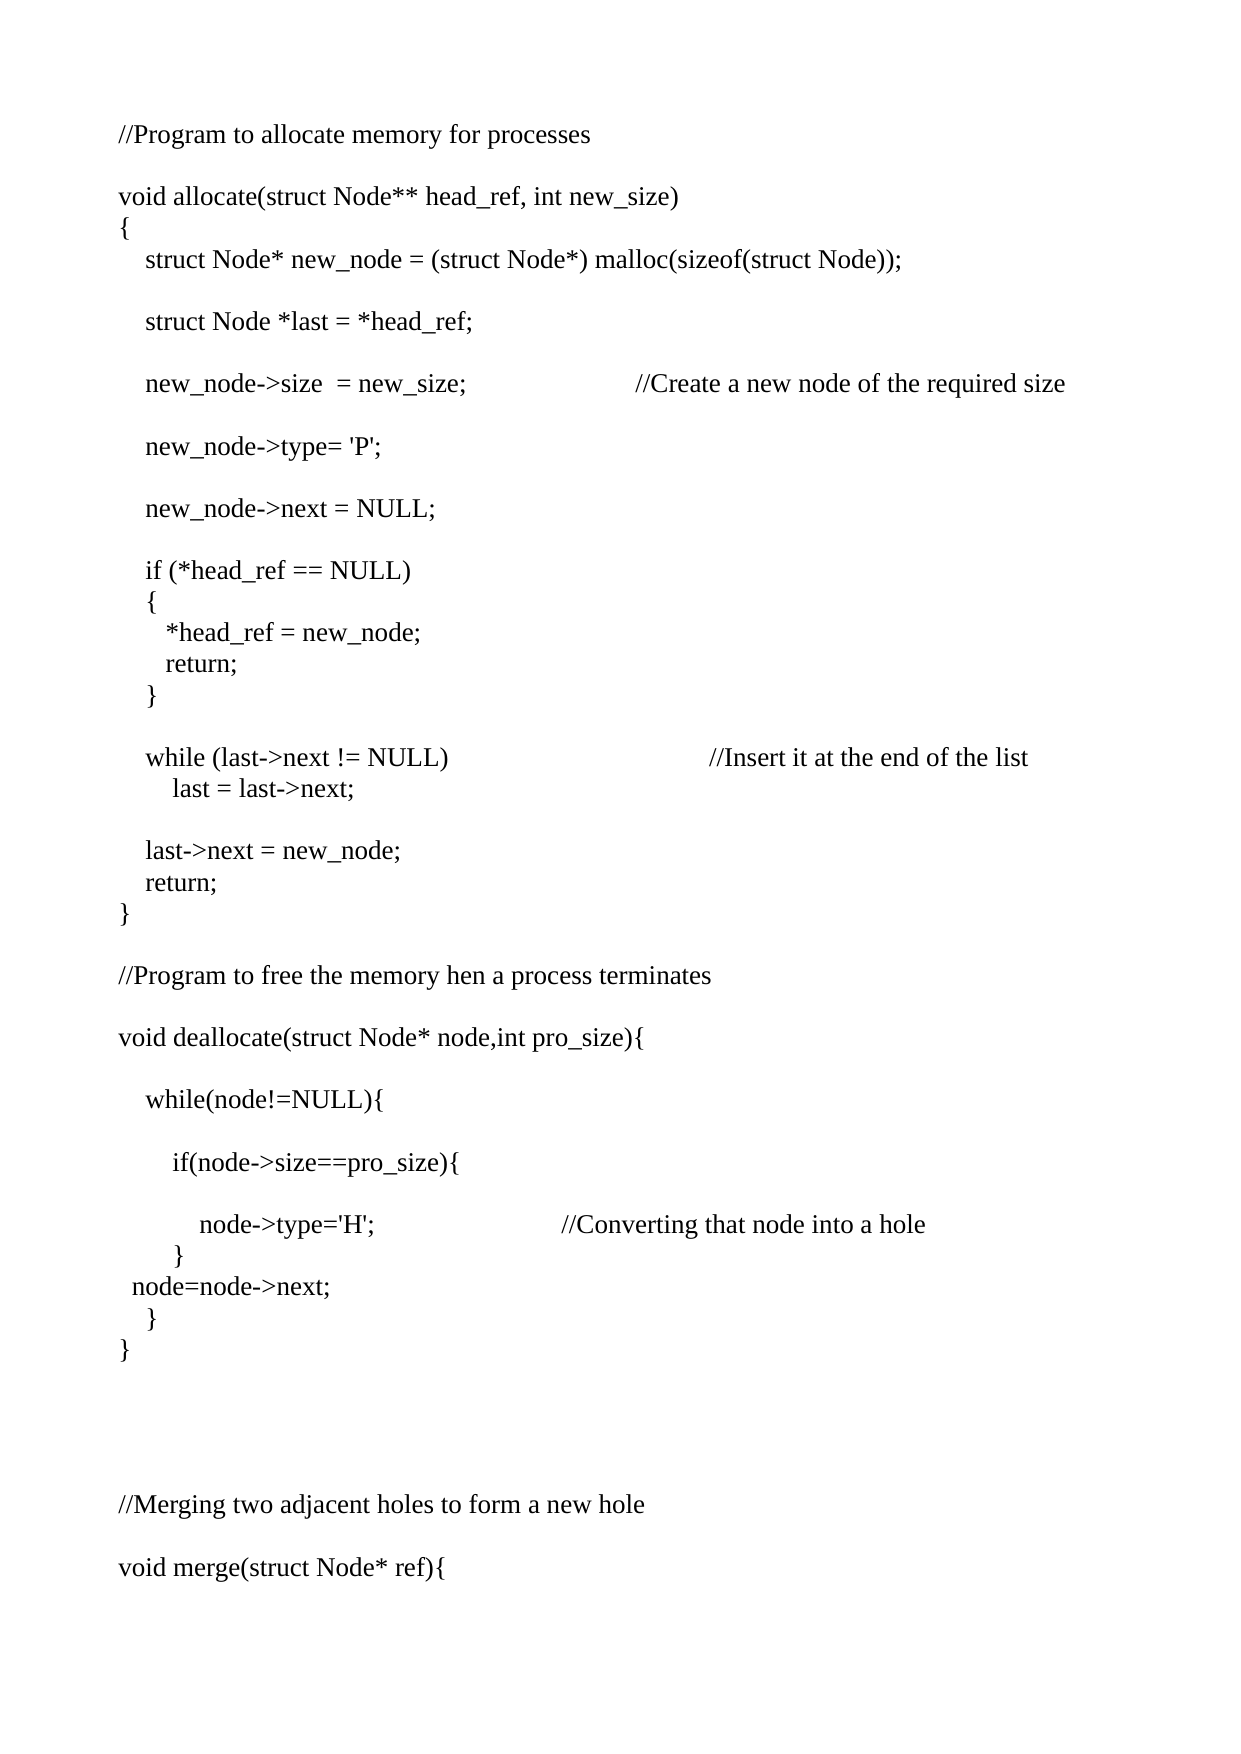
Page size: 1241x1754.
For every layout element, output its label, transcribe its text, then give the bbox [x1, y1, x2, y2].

text } [118, 1302, 1122, 1333]
text last = last->next; [118, 772, 1122, 803]
text { [118, 212, 1122, 243]
text } [118, 1333, 1122, 1364]
text struct Node *last = *head_ref; [118, 305, 1122, 336]
text } [118, 1239, 1122, 1271]
text if (*head_ref == NULL) [118, 554, 1122, 585]
text node=node->next; [118, 1271, 1122, 1302]
text node->type='H'; //Converting that node into a hole [118, 1208, 1122, 1239]
text void deallocate(struct Node* node,int pro_size){ [118, 1021, 1122, 1052]
text while (last->next != NULL) //Insert it at the end of the list [118, 741, 1122, 772]
text new_node->next = NULL; [118, 492, 1122, 523]
text void allocate(struct Node** head_ref, int new_size) [118, 180, 1122, 212]
text struct Node* new_node = (struct Node*) malloc(sizeof(struct Node)); [118, 243, 1122, 274]
text } [118, 679, 1122, 710]
text return; [118, 866, 1122, 897]
text return; [118, 648, 1122, 679]
text void merge(struct Node* ref){ [118, 1551, 1122, 1582]
text //Merging two adjacent holes to form a new hole [118, 1488, 1122, 1520]
text last->next = new_node; [118, 834, 1122, 866]
text //Program to allocate memory for processes [118, 118, 1122, 149]
text *head_ref = new_node; [118, 616, 1122, 648]
text while(node!=NULL){ [118, 1084, 1122, 1115]
text { [118, 585, 1122, 616]
text } [118, 897, 1122, 928]
text new_node->type= 'P'; [118, 429, 1122, 461]
text if(node->size==pro_size){ [118, 1146, 1122, 1177]
text new_node->size = new_size; //Create a new node of the required size [118, 367, 1122, 398]
text //Program to free the memory hen a process terminates [118, 959, 1122, 990]
